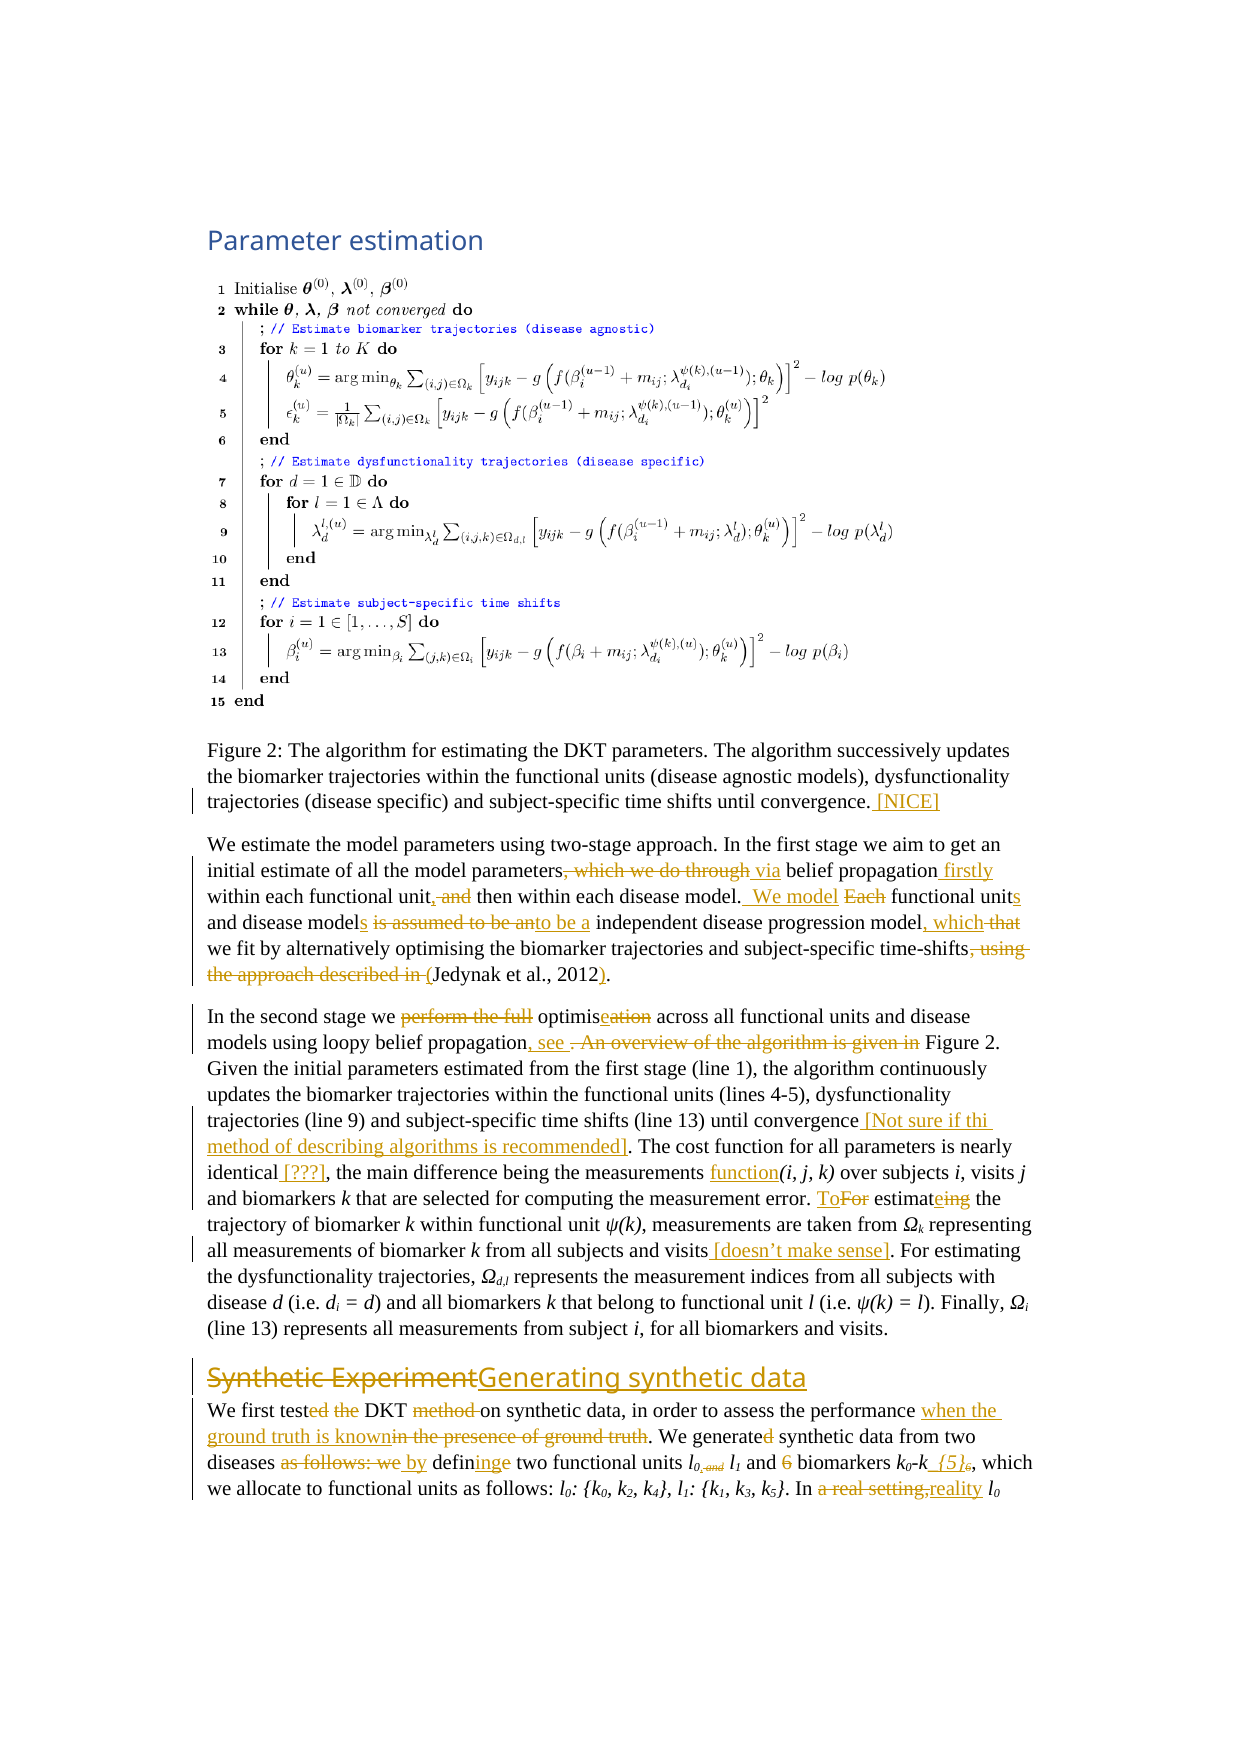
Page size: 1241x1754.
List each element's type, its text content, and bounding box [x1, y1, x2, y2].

picture [206, 261, 895, 719]
subtitle Parameter estimation [207, 222, 1034, 258]
text Figure 2: The algorithm for estimating the DKT parameters. The algorithm successively updates the biomarker trajectories within the functional units (disease agnostic models), dysfunctionality trajectories (disease specific) and subject-specific time shifts until convergence. [NICE] [207, 738, 1034, 813]
subtitle Generating synthetic data [207, 1358, 1034, 1395]
text We estimate the model parameters using two-stage approach. In the first stage we aim to get an initial estimate of all the model parameters via belief propagation firstly within each functional unit, then within each disease model. We model functional units and disease models to be a independent disease progression model, which we fit by alternatively optimising the biomarker trajectories and subject-specific time-shifts(Jedynak et al., 2012). [207, 832, 1034, 986]
text In the second stage we optimise across all functional units and disease models using loopy belief propagation, see Figure 2. Given the initial parameters estimated from the first stage (line 1), the algorithm continuously updates the biomarker trajectories within the functional units (lines 4-5), dysfunctionality trajectories (line 9) and subject-specific time shifts (line 13) until convergence [Not sure if thi method of describing algorithms is recommended]. The cost function for all parameters is nearly identical [???], the main difference being the measurements function(i, j, k) over subjects i, visits j and biomarkers k that are selected for computing the measurement error. To estimate the trajectory of biomarker k within functional unit ψ(k), measurements are taken from Ωk representing all measurements of biomarker k from all subjects and visits [doesn’t make sense]. For estimating the dysfunctionality trajectories, Ωd,l represents the measurement indices from all subjects with disease d (i.e. di = d) and all biomarkers k that belong to functional unit l (i.e. ψ(k) = l). Finally, Ωi (line 13) represents all measurements from subject i, for all biomarkers and visits. [207, 1004, 1034, 1340]
text We first test DKT on synthetic data, in order to assess the performance when the ground truth is known. We generate synthetic data from two diseases by defining two functional units l0, l1 and biomarkers k0-k_{5}, which we allocate to functional units as follows: l0: {k0, k2, k4}, l1: {k1, k3, k5}. In reality l0 and l1 would correspond to two brain regions, while {k0, k2, k4} would correspond to biomarkers of different modalities of region l0. Within functional units, we define the trajectories of each biomarker as sigmoidal curves with the following parameters: functional unit l0: θ0 = (1,5,0.2,0), θ2 = (1,5,0.55,0) and θ4 = (1,5,0.9,0) and functional unit l1: θ1 = (1,10,0.2,0), θ3 = (1,10,0.55,0) and θ5 = (1,10,0.9,0). [207, 1398, 1034, 1500]
